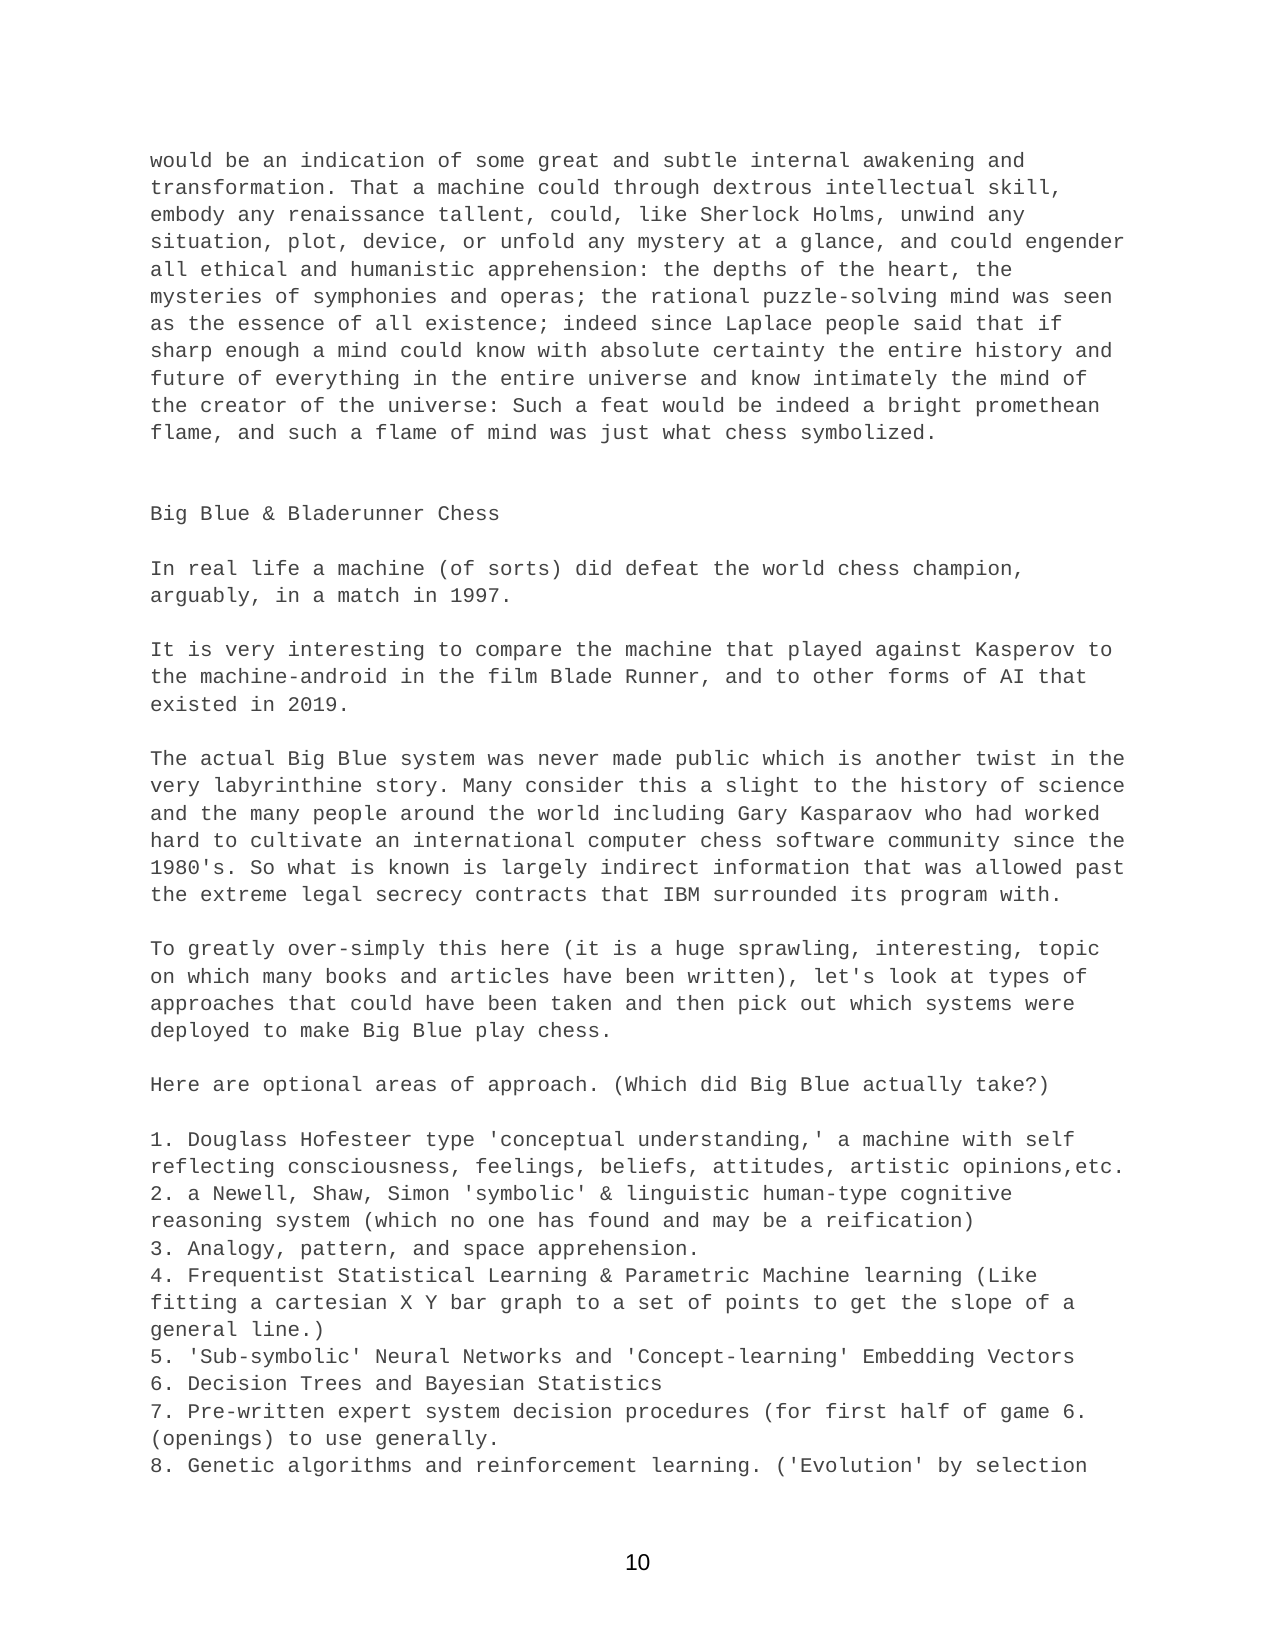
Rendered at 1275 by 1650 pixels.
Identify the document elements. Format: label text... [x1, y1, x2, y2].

text In real life a machine (of sorts) did defeat the world chess champion, arguably, in a match in 1997. [150, 558, 1125, 609]
text It is very interesting to compare the machine that played against Kasperov to the machine-android in the film Blade Runner, and to other forms of AI that existed in 2019. [150, 639, 1125, 717]
text would be an indication of some great and subtle internal awakening and transformation. That a machine could through dextrous intellectual skill, embody any renaissance tallent, could, like Sherlock Holms, unwind any situation, plot, device, or unfold any mystery at a glance, and could engender all ethical and humanistic apprehension: the depths of the heart, the mysteries of symphonies and operas; the rational puzzle-solving mind was seen as the essence of all existence; indeed since Laplace people said that if sharp enough a mind could know with absolute certainty the entire history and future of everything in the entire universe and know intimately the mind of the creator of the universe: Such a feat would be indeed a bright promethean flame, and such a flame of mind was just what chess symbolized. [150, 150, 1125, 446]
text The actual Big Blue system was never made public which is another twist in the very labyrinthine story. Many consider this a slight to the history of science and the many people around the world including Gary Kasparaov who had worked hard to cultivate an international computer chess software community since the 1980's. So what is known is largely indirect information that was allowed past the extreme legal secrecy contracts that IBM surrounded its program with. [150, 748, 1125, 908]
text 4. Frequentist Statistical Learning & Parametric Machine learning (Like fitting a cartesian X Y bar graph to a set of points to get the slope of a general line.) [150, 1265, 1125, 1343]
text 5. 'Sub-symbolic' Neural Networks and 'Concept-learning' Embedding Vectors [150, 1346, 1125, 1370]
text Big Blue & Bladerunner Chess [150, 503, 1125, 527]
text To greatly over-simply this here (it is a huge sprawling, interesting, topic on which many books and articles have been written), let's look at types of approaches that could have been taken and then pick out which systems were deployed to make Big Blue play chess. [150, 938, 1125, 1044]
text 1. Douglass Hofesteer type 'conceptual understanding,' a machine with self reflecting consciousness, feelings, beliefs, attitudes, artistic opinions,etc. [150, 1129, 1125, 1179]
text 2. a Newell, Shaw, Simon 'symbolic' & linguistic human-type cognitive reasoning system (which no one has found and may be a reification) [150, 1183, 1125, 1234]
text 6. Decision Trees and Bayesian Statistics [150, 1373, 1125, 1397]
text Here are optional areas of approach. (Which did Big Blue actually take?) [150, 1074, 1125, 1098]
text 8. Genetic algorithms and reinforcement learning. ('Evolution' by selection [150, 1455, 1125, 1479]
text 7. Pre-written expert system decision procedures (for first half of game 6. (openings) to use generally. [150, 1401, 1125, 1451]
text 3. Analogy, pattern, and space apprehension. [150, 1237, 1125, 1261]
